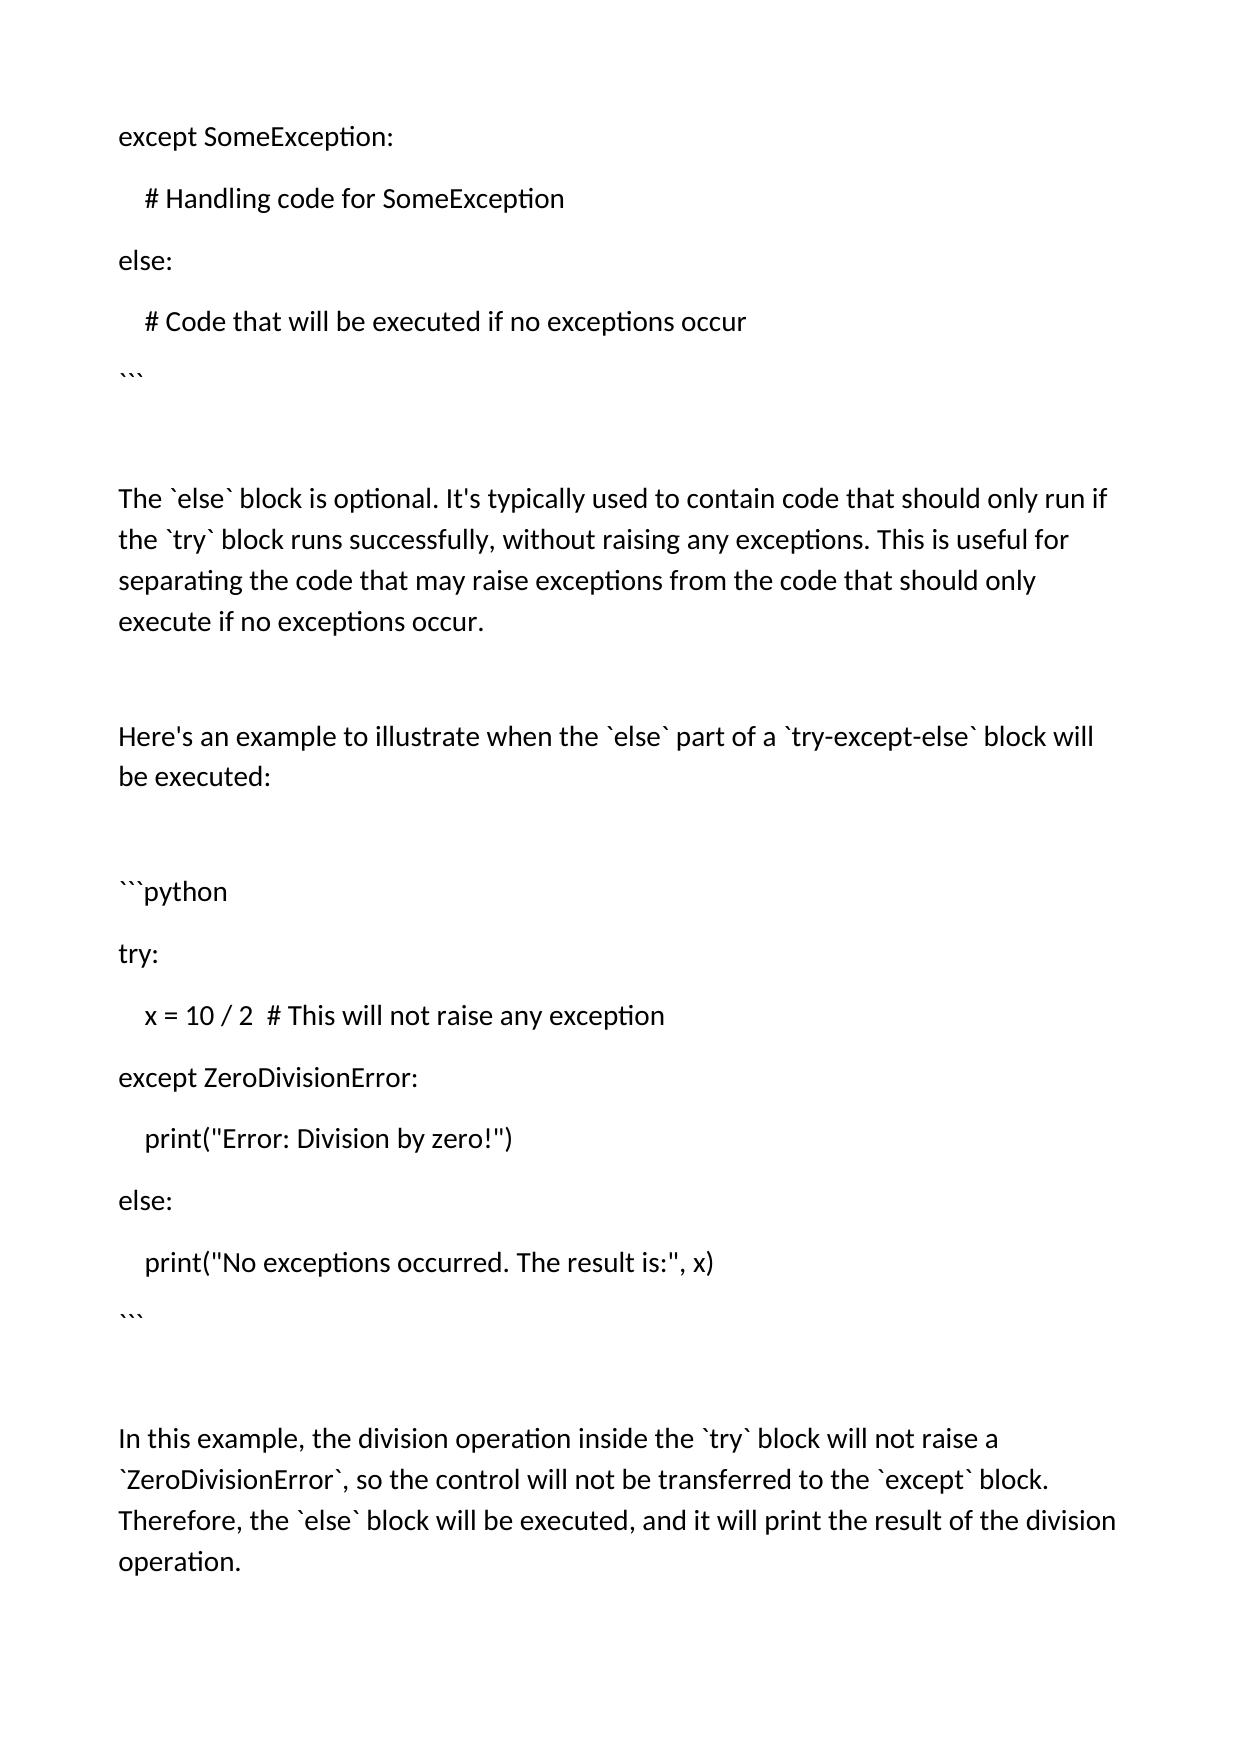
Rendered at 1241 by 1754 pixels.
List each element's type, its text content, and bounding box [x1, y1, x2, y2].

text The `else` block is optional. It's typically used to contain code that should only run if the `try` block runs successfully, without raising any exceptions. This is useful for separating the code that may raise exceptions from the code that should only execute if no exceptions occur. [118, 480, 1122, 638]
text else: [118, 1182, 1122, 1218]
text except SomeException: [118, 118, 1122, 154]
text print("Error: Division by zero!") [118, 1120, 1122, 1156]
text # Handling code for SomeException [118, 180, 1122, 216]
text Here's an example to illustrate when the `else` part of a `try-except-else` block will be executed: [118, 718, 1122, 794]
text ``` [118, 365, 1122, 401]
text print("No exceptions occurred. The result is:", x) [118, 1244, 1122, 1279]
text ```python [118, 873, 1122, 909]
text ``` [118, 1306, 1122, 1341]
text except ZeroDivisionError: [118, 1059, 1122, 1094]
text try: [118, 935, 1122, 971]
text x = 10 / 2 # This will not raise any exception [118, 997, 1122, 1032]
text # Code that will be executed if no exceptions occur [118, 303, 1122, 339]
text else: [118, 242, 1122, 277]
text In this example, the division operation inside the `try` block will not raise a `ZeroDivisionError`, so the control will not be transferred to the `except` block. Therefore, the `else` block will be executed, and it will print the result of the division operation. [118, 1421, 1122, 1579]
